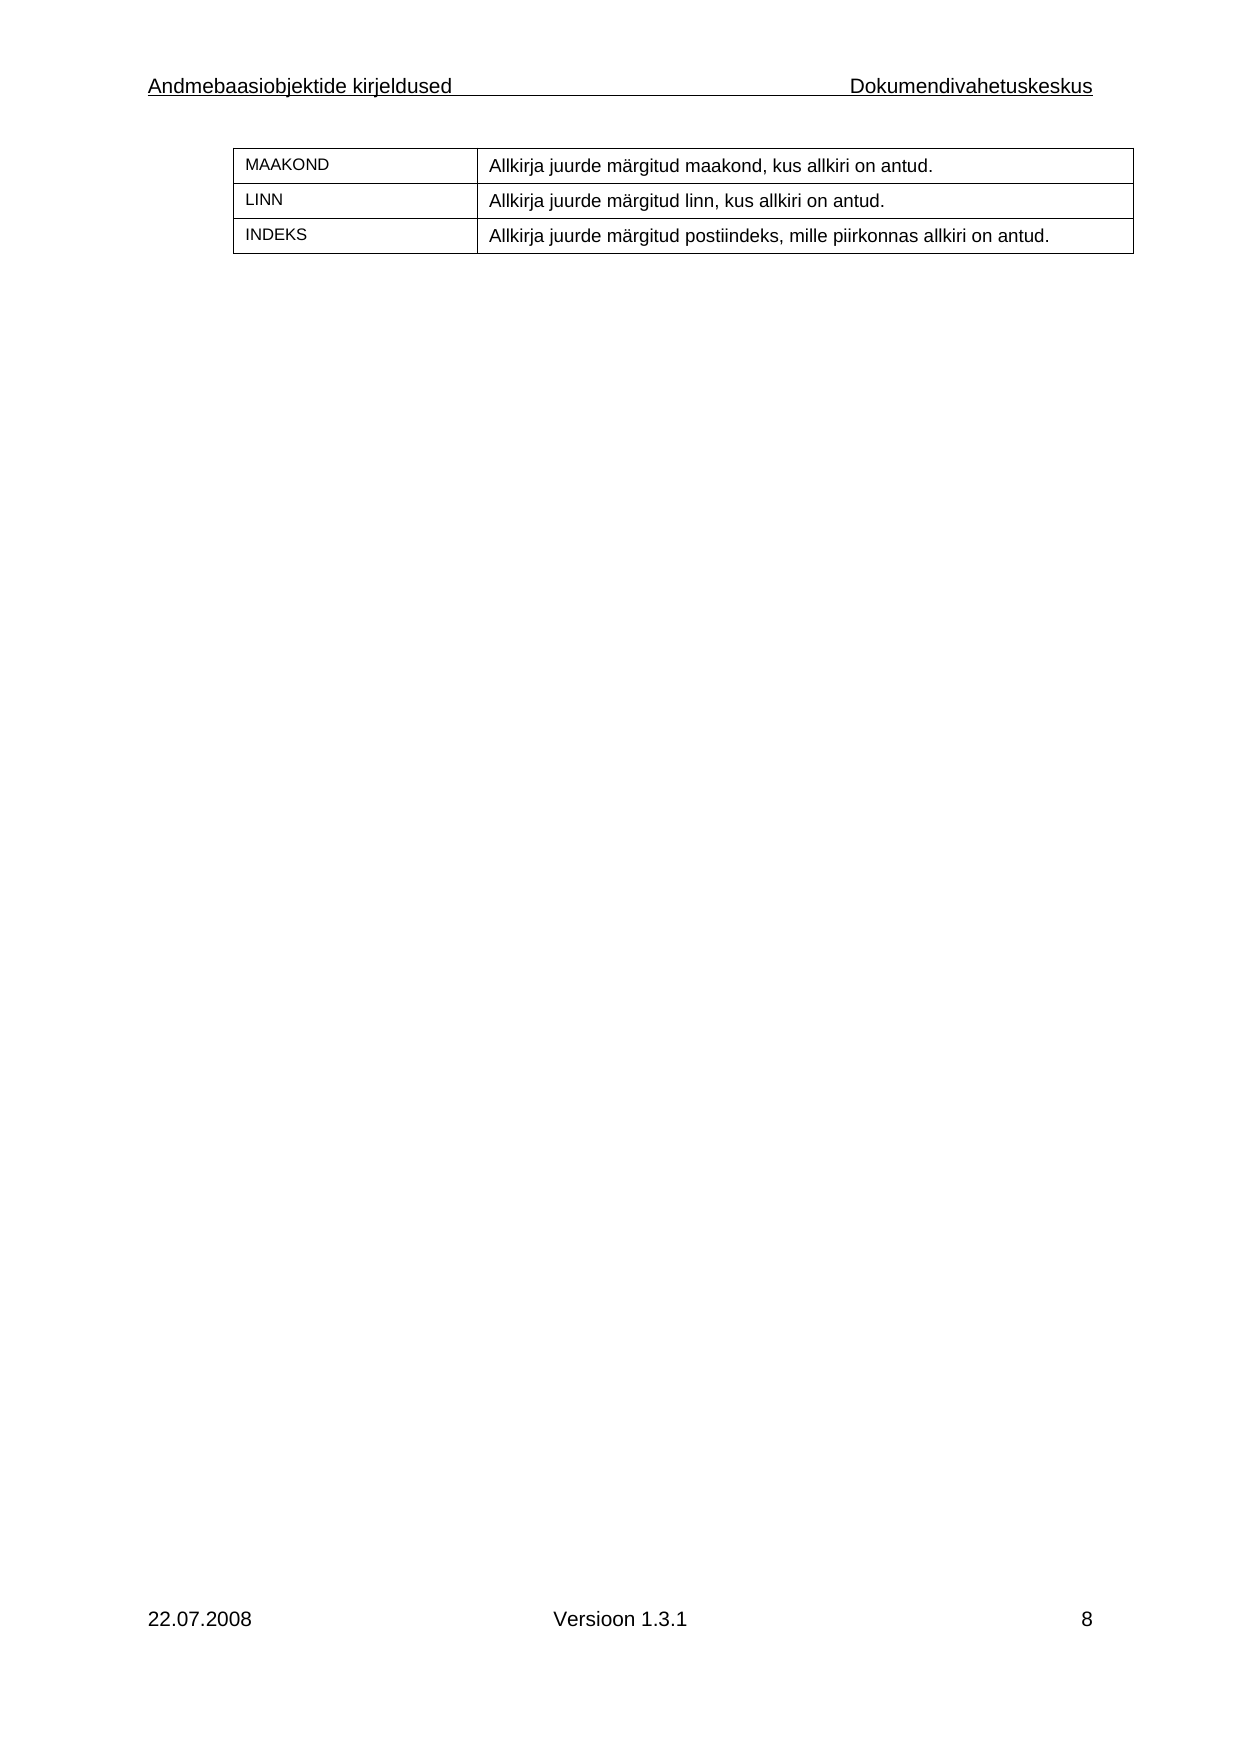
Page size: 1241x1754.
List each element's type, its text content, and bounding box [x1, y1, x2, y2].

table_cell Allkirja juurde märgitud postiindeks, mille piirkonnas allkiri on antud. [478, 219, 1133, 253]
table_cell LINN [234, 184, 477, 218]
table_cell INDEKS [234, 219, 477, 253]
table_cell Allkirja juurde märgitud linn, kus allkiri on antud. [478, 184, 1133, 218]
table_cell MAAKOND [234, 149, 477, 183]
table_cell Allkirja juurde märgitud maakond, kus allkiri on antud. [478, 149, 1133, 183]
